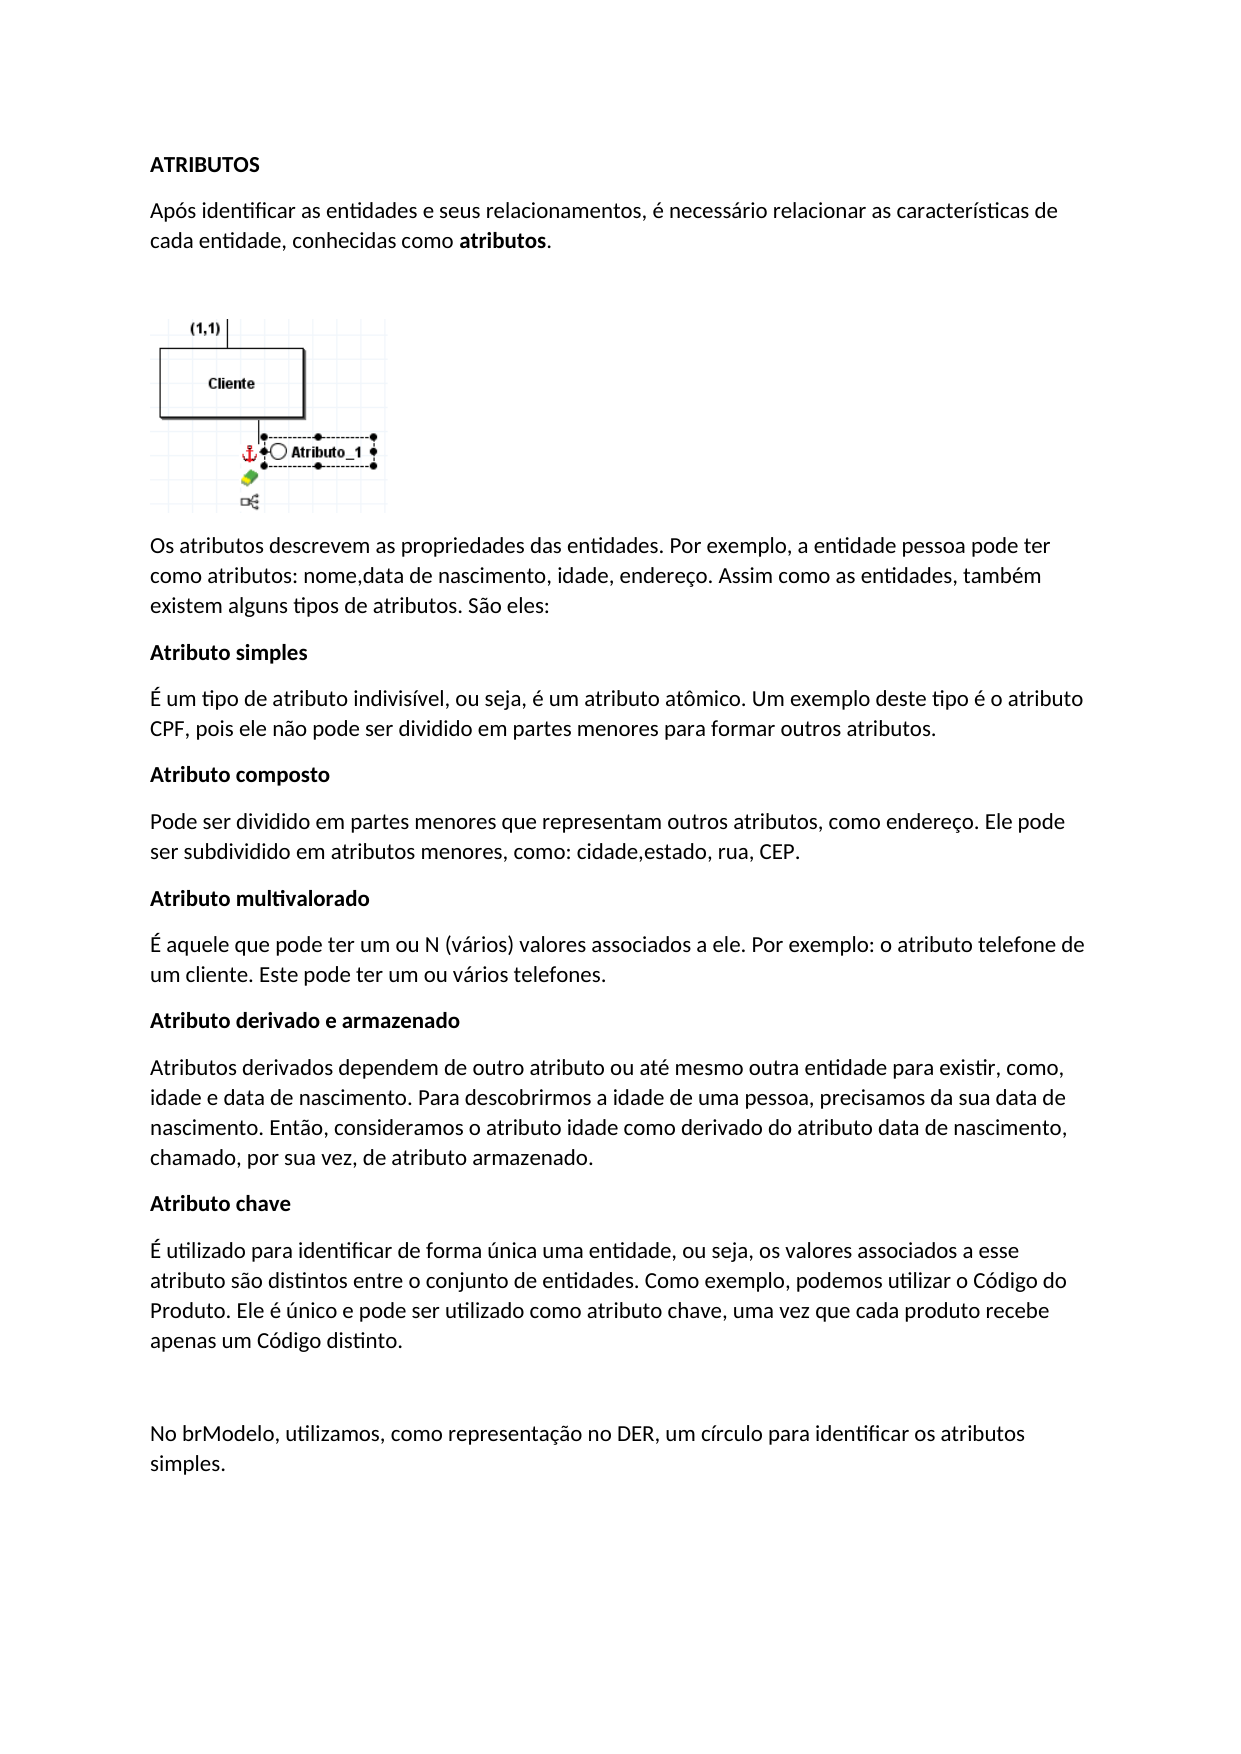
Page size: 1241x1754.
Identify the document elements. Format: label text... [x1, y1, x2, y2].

text Os atributos descrevem as propriedades das entidades. Por exemplo, a entidade pessoa pode ter como atributos: nome,data de nascimento, idade, endereço. Assim como as entidades, também existem alguns tipos de atributos. São eles: [150, 531, 1090, 619]
picture [150, 319, 388, 513]
text Atributo chave [150, 1189, 1090, 1217]
text Atributos derivados dependem de outro atributo ou até mesmo outra entidade para existir, como, idade e data de nascimento. Para descobrirmos a idade de uma pessoa, precisamos da sua data de nascimento. Então, consideramos o atributo idade como derivado do atributo data de nascimento, chamado, por sua vez, de atributo armazenado. [150, 1053, 1090, 1171]
text É aquele que pode ter um ou N (vários) valores associados a ele. Por exemplo: o atributo telefone de um cliente. Este pode ter um ou vários telefones. [150, 930, 1090, 988]
text Após identificar as entidades e seus relacionamentos, é necessário relacionar as características de cada entidade, conhecidas como atributos. [150, 197, 1090, 254]
text Atributo simples [150, 638, 1090, 666]
text ATRIBUTOS [150, 150, 1090, 178]
text É um tipo de atributo indivisível, ou seja, é um atributo atômico. Um exemplo deste tipo é o atributo CPF, pois ele não pode ser dividido em partes menores para formar outros atributos. [150, 684, 1090, 742]
text É utilizado para identificar de forma única uma entidade, ou seja, os valores associados a esse atributo são distintos entre o conjunto de entidades. Como exemplo, podemos utilizar o Código do Produto. Ele é único e pode ser utilizado como atributo chave, uma vez que cada produto recebe apenas um Código distinto. [150, 1236, 1090, 1354]
text Atributo multivalorado [150, 884, 1090, 912]
text Atributo composto [150, 761, 1090, 789]
text Atributo derivado e armazenado [150, 1007, 1090, 1035]
text No brModelo, utilizamos, como representação no DER, um círculo para identificar os atributos simples. [150, 1419, 1090, 1477]
text Pode ser dividido em partes menores que representam outros atributos, como endereço. Ele pode ser subdividido em atributos menores, como: cidade,estado, rua, CEP. [150, 807, 1090, 865]
